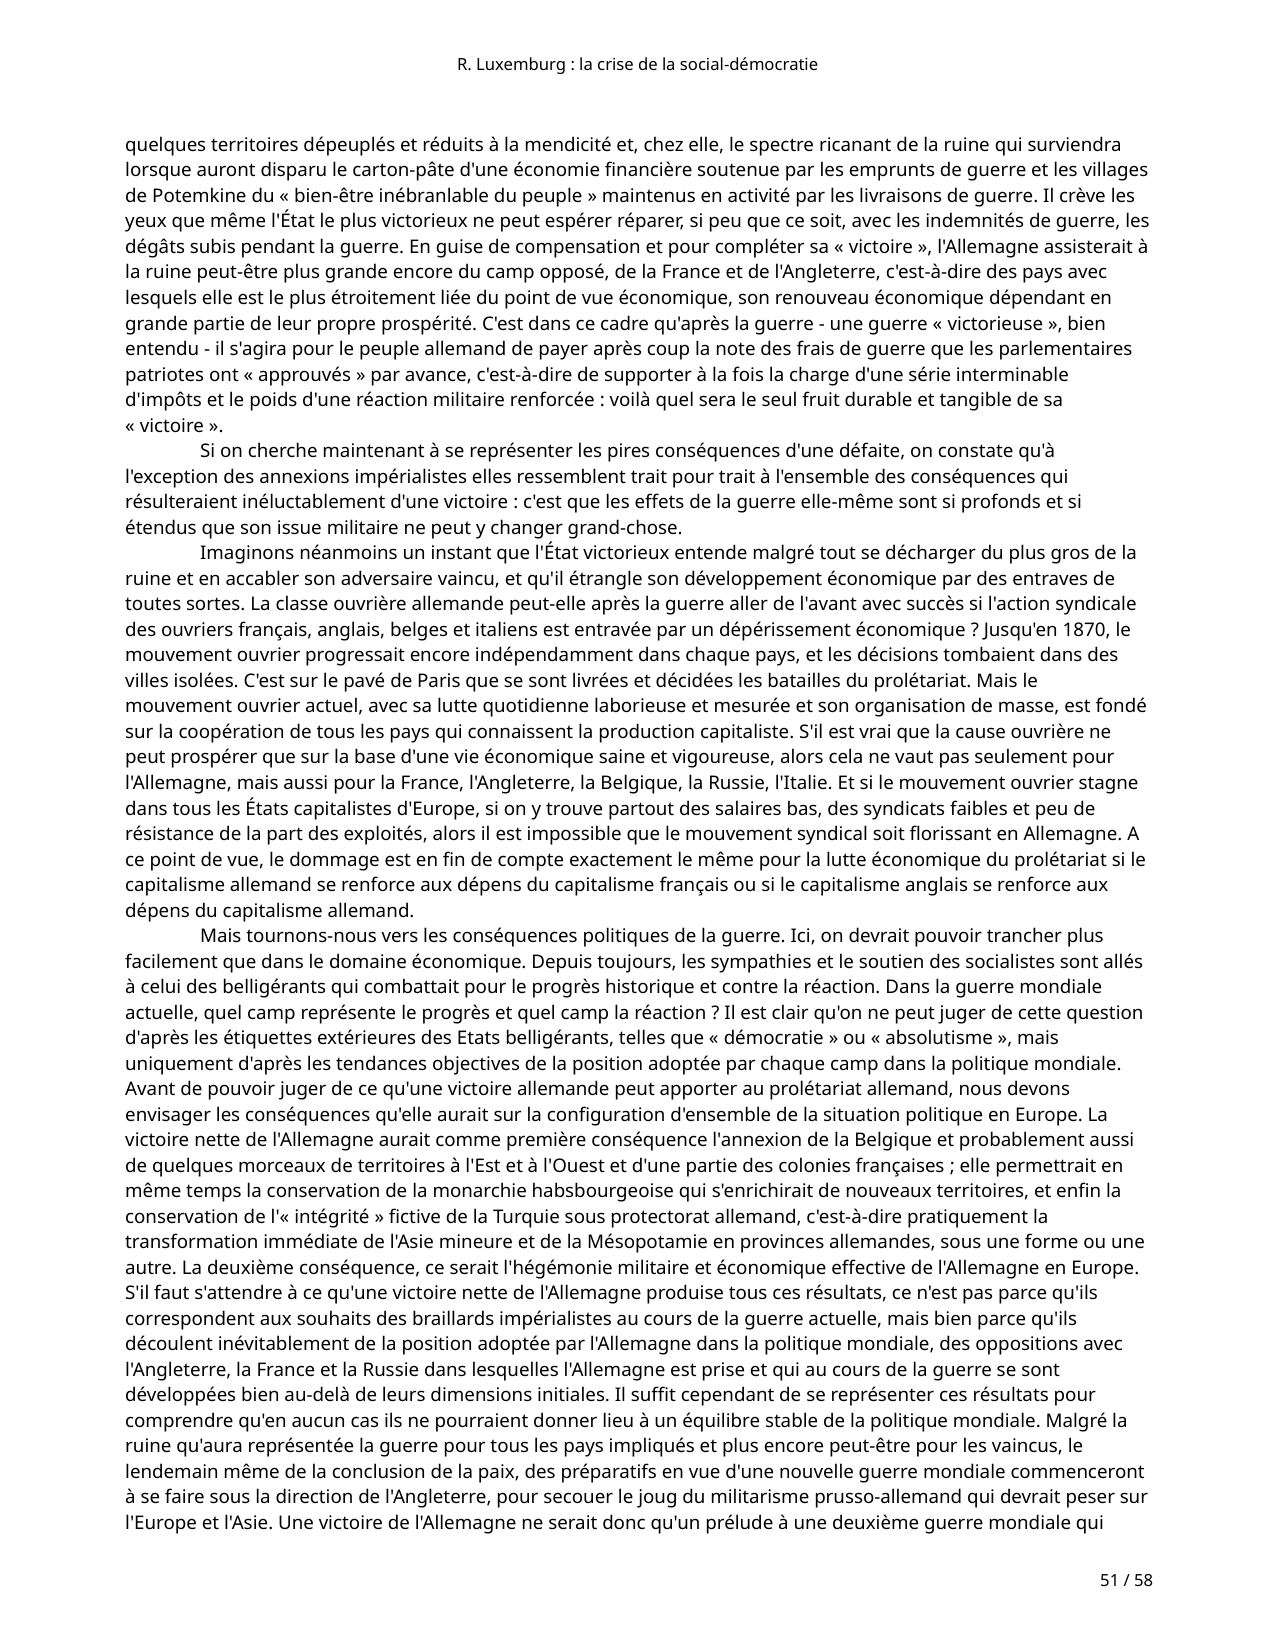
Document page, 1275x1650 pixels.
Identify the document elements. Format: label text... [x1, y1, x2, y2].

text Mais tournons-nous vers les conséquences politiques de la guerre. Ici, on devrait pouvoir trancher plus facilement que dans le domaine économique. Depuis toujours, les sympathies et le soutien des socialistes sont allés à celui des belligérants qui combattait pour le progrès historique et contre la réaction. Dans la guerre mondiale actuelle, quel camp représente le progrès et quel camp la réaction ? Il est clair qu'on ne peut juger de cette question d'après les étiquettes extérieures des Etats belligérants, telles que « démocratie » ou « absolutisme », mais uniquement d'après les tendances objectives de la position adoptée par chaque camp dans la politique mondiale. Avant de pouvoir juger de ce qu'une victoire allemande peut apporter au prolétariat allemand, nous devons envisager les conséquences qu'elle aurait sur la configuration d'ensemble de la situation politique en Europe. La victoire nette de l'Allemagne aurait comme première conséquence l'annexion de la Belgique et probablement aussi de quelques morceaux de territoires à l'Est et à l'Ouest et d'une partie des colonies françaises ; elle permettrait en même temps la conservation de la monarchie habsbourgeoise qui s'enrichirait de nouveaux territoires, et enfin la conservation de l'« intégrité » fictive de la Turquie sous protectorat allemand, c'est-à-dire pratiquement la transformation immédiate de l'Asie mineure et de la Mésopotamie en provinces allemandes, sous une forme ou une autre. La deuxième conséquence, ce serait l'hégémonie militaire et économique effective de l'Allemagne en Europe. S'il faut s'attendre à ce qu'une victoire nette de l'Allemagne produise tous ces résultats, ce n'est pas parce qu'ils correspondent aux souhaits des braillards impérialistes au cours de la guerre actuelle, mais bien parce qu'ils découlent inévitablement de la position adoptée par l'Allemagne dans la politique mondiale, des oppositions avec l'Angleterre, la France et la Russie dans lesquelles l'Allemagne est prise et qui au cours de la guerre se sont développées bien au-delà de leurs dimensions initiales. Il suffit cependant de se représenter ces résultats pour comprendre qu'en aucun cas ils ne pourraient donner lieu à un équilibre stable de la politique mondiale. Malgré la ruine qu'aura représentée la guerre pour tous les pays impliqués et plus encore peut-être pour les vaincus, le lendemain même de la conclusion de la paix, des préparatifs en vue d'une nouvelle guerre mondiale commenceront à se faire sous la direction de l'Angleterre, pour secouer le joug du militarisme prusso-allemand qui devrait peser sur l'Europe et l'Asie. Une victoire de l'Allemagne ne serait donc qu'un prélude à une deuxième guerre mondiale qui [125, 922, 1150, 1535]
text Si on cherche maintenant à se représenter les pires conséquences d'une défaite, on constate qu'à l'exception des annexions impérialistes elles ressemblent trait pour trait à l'ensemble des conséquences qui résulteraient inéluctablement d'une victoire : c'est que les effets de la guerre elle-même sont si profonds et si étendus que son issue militaire ne peut y changer grand-chose. [125, 437, 1150, 539]
text quelques territoires dépeuplés et réduits à la mendicité et, chez elle, le spectre ricanant de la ruine qui surviendra lorsque auront disparu le carton-pâte d'une économie financière soutenue par les emprunts de guerre et les villages de Potemkine du « bien-être inébranlable du peuple » maintenus en activité par les livraisons de guerre. Il crève les yeux que même l'État le plus victorieux ne peut espérer réparer, si peu que ce soit, avec les indemnités de guerre, les dégâts subis pendant la guerre. En guise de compensation et pour compléter sa « victoire », l'Allemagne assisterait à la ruine peut-être plus grande encore du camp opposé, de la France et de l'Angleterre, c'est-à-dire des pays avec lesquels elle est le plus étroitement liée du point de vue économique, son renouveau économique dépendant en grande partie de leur propre prospérité. C'est dans ce cadre qu'après la guerre - une guerre « victorieuse », bien entendu - il s'agira pour le peuple allemand de payer après coup la note des frais de guerre que les parlementaires patriotes ont « approuvés » par avance, c'est-à-dire de supporter à la fois la charge d'une série interminable d'impôts et le poids d'une réaction militaire renforcée : voilà quel sera le seul fruit durable et tangible de sa « victoire ». [125, 131, 1150, 437]
text Imaginons néanmoins un instant que l'État victorieux entende malgré tout se décharger du plus gros de la ruine et en accabler son adversaire vaincu, et qu'il étrangle son développement économique par des entraves de toutes sortes. La classe ouvrière allemande peut-elle après la guerre aller de l'avant avec succès si l'action syndicale des ouvriers français, anglais, belges et italiens est entravée par un dépérissement économique ? Jusqu'en 1870, le mouvement ouvrier progressait encore indépendamment dans chaque pays, et les décisions tombaient dans des villes isolées. C'est sur le pavé de Paris que se sont livrées et décidées les batailles du prolétariat. Mais le mouvement ouvrier actuel, avec sa lutte quotidienne laborieuse et mesurée et son organisation de masse, est fondé sur la coopération de tous les pays qui connaissent la production capitaliste. S'il est vrai que la cause ouvrière ne peut prospérer que sur la base d'une vie économique saine et vigoureuse, alors cela ne vaut pas seulement pour l'Allemagne, mais aussi pour la France, l'Angleterre, la Belgique, la Russie, l'Italie. Et si le mouvement ouvrier stagne dans tous les États capitalistes d'Europe, si on y trouve partout des salaires bas, des syndicats faibles et peu de résistance de la part des exploités, alors il est impossible que le mouvement syndical soit florissant en Allemagne. A ce point de vue, le dommage est en fin de compte exactement le même pour la lutte économique du prolétariat si le capitalisme allemand se renforce aux dépens du capitalisme français ou si le capitalisme anglais se renforce aux dépens du capitalisme allemand. [125, 539, 1150, 922]
